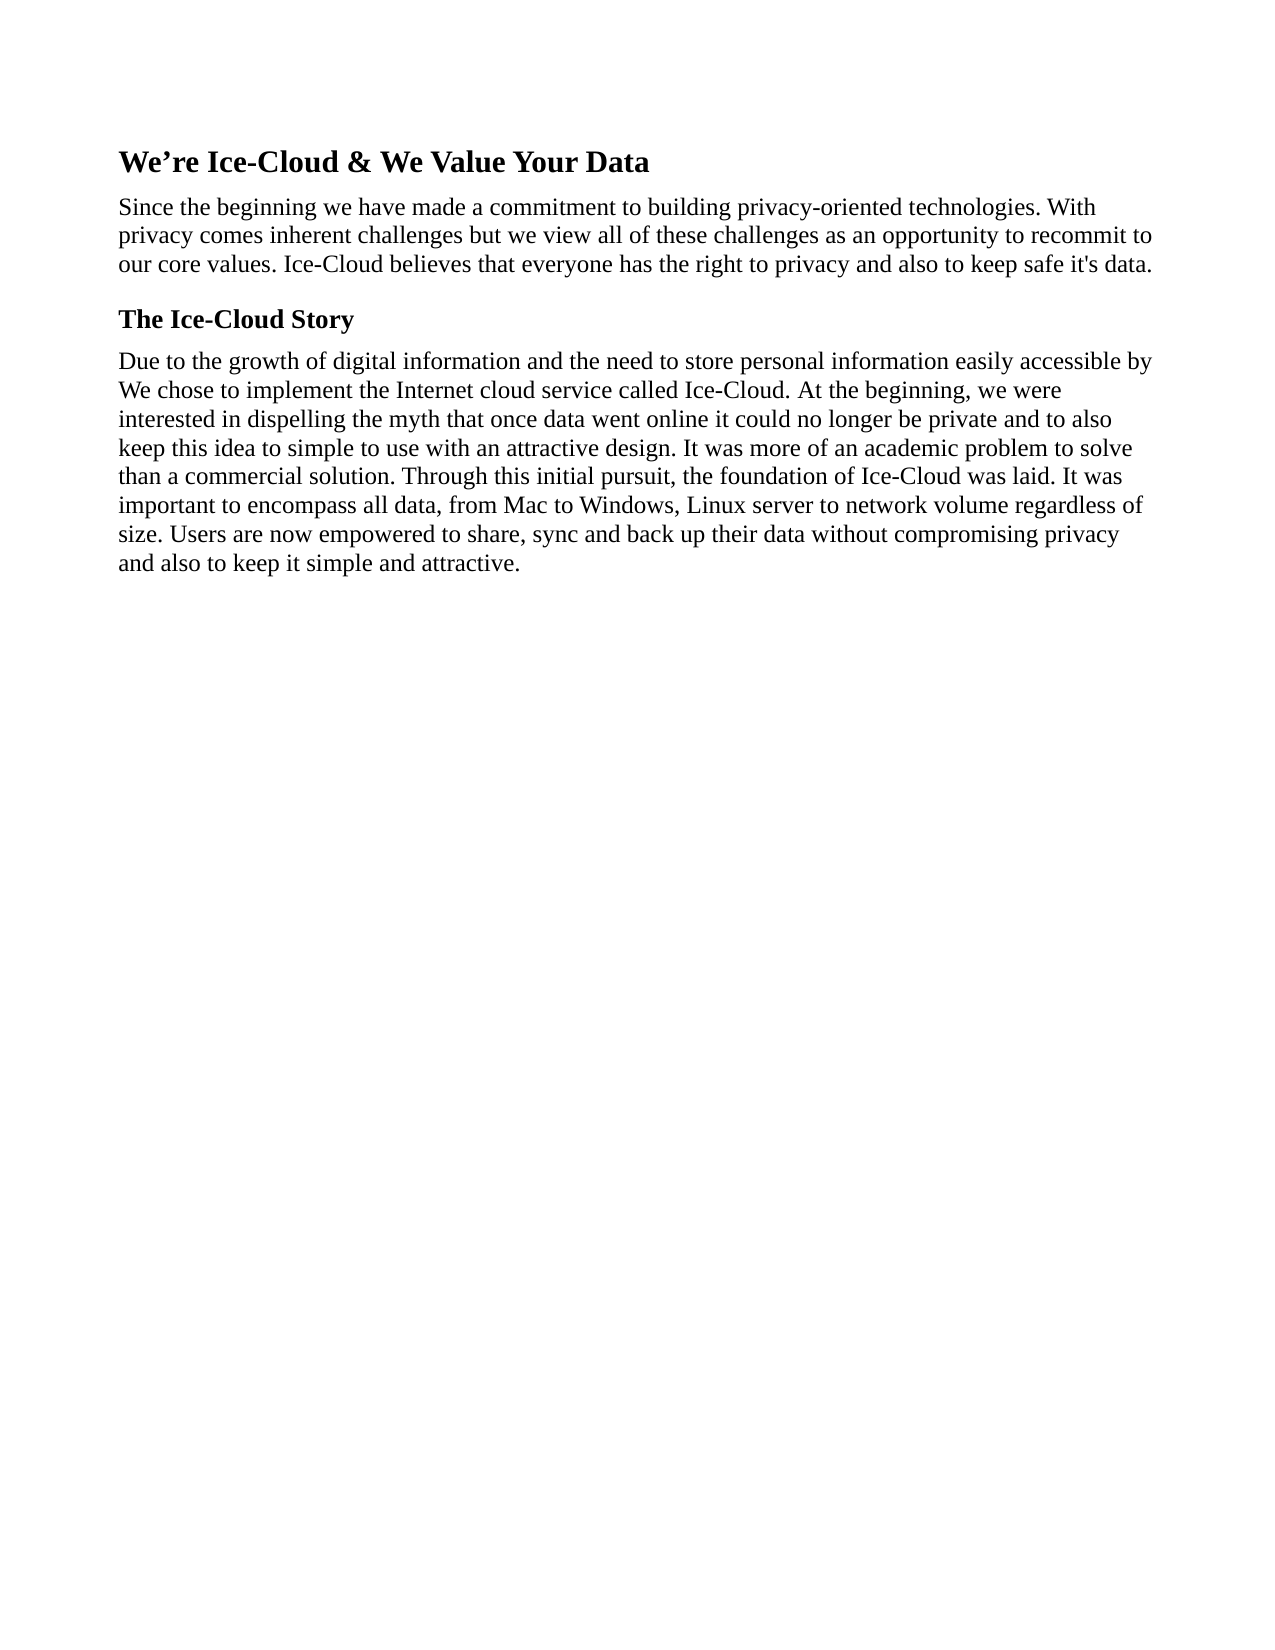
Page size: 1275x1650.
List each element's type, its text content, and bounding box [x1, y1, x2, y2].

subtitle We’re Ice-Cloud & We Value Your Data [118, 143, 1157, 179]
subtitle The Ice-Cloud Story [118, 303, 1157, 334]
text Due to the growth of digital information and the need to store personal information easily accessible by We chose to implement the Internet cloud service called Ice-Cloud. At the beginning, we were interested in dispelling the myth that once data went online it could no longer be private and to also keep this idea to simple to use with an attractive design. It was more of an academic problem to solve than a commercial solution. Through this initial pursuit, the foundation of Ice-Cloud was laid. It was important to encompass all data, from Mac to Windows, Linux server to network volume regardless of size. Users are now empowered to share, sync and back up their data without compromising privacy and also to keep it simple and attractive. [118, 346, 1157, 576]
text Since the beginning we have made a commitment to building privacy-oriented technologies. With privacy comes inherent challenges but we view all of these challenges as an opportunity to recommit to our core values. Ice-Cloud believes that everyone has the right to privacy and also to keep safe it's data. [118, 192, 1157, 278]
